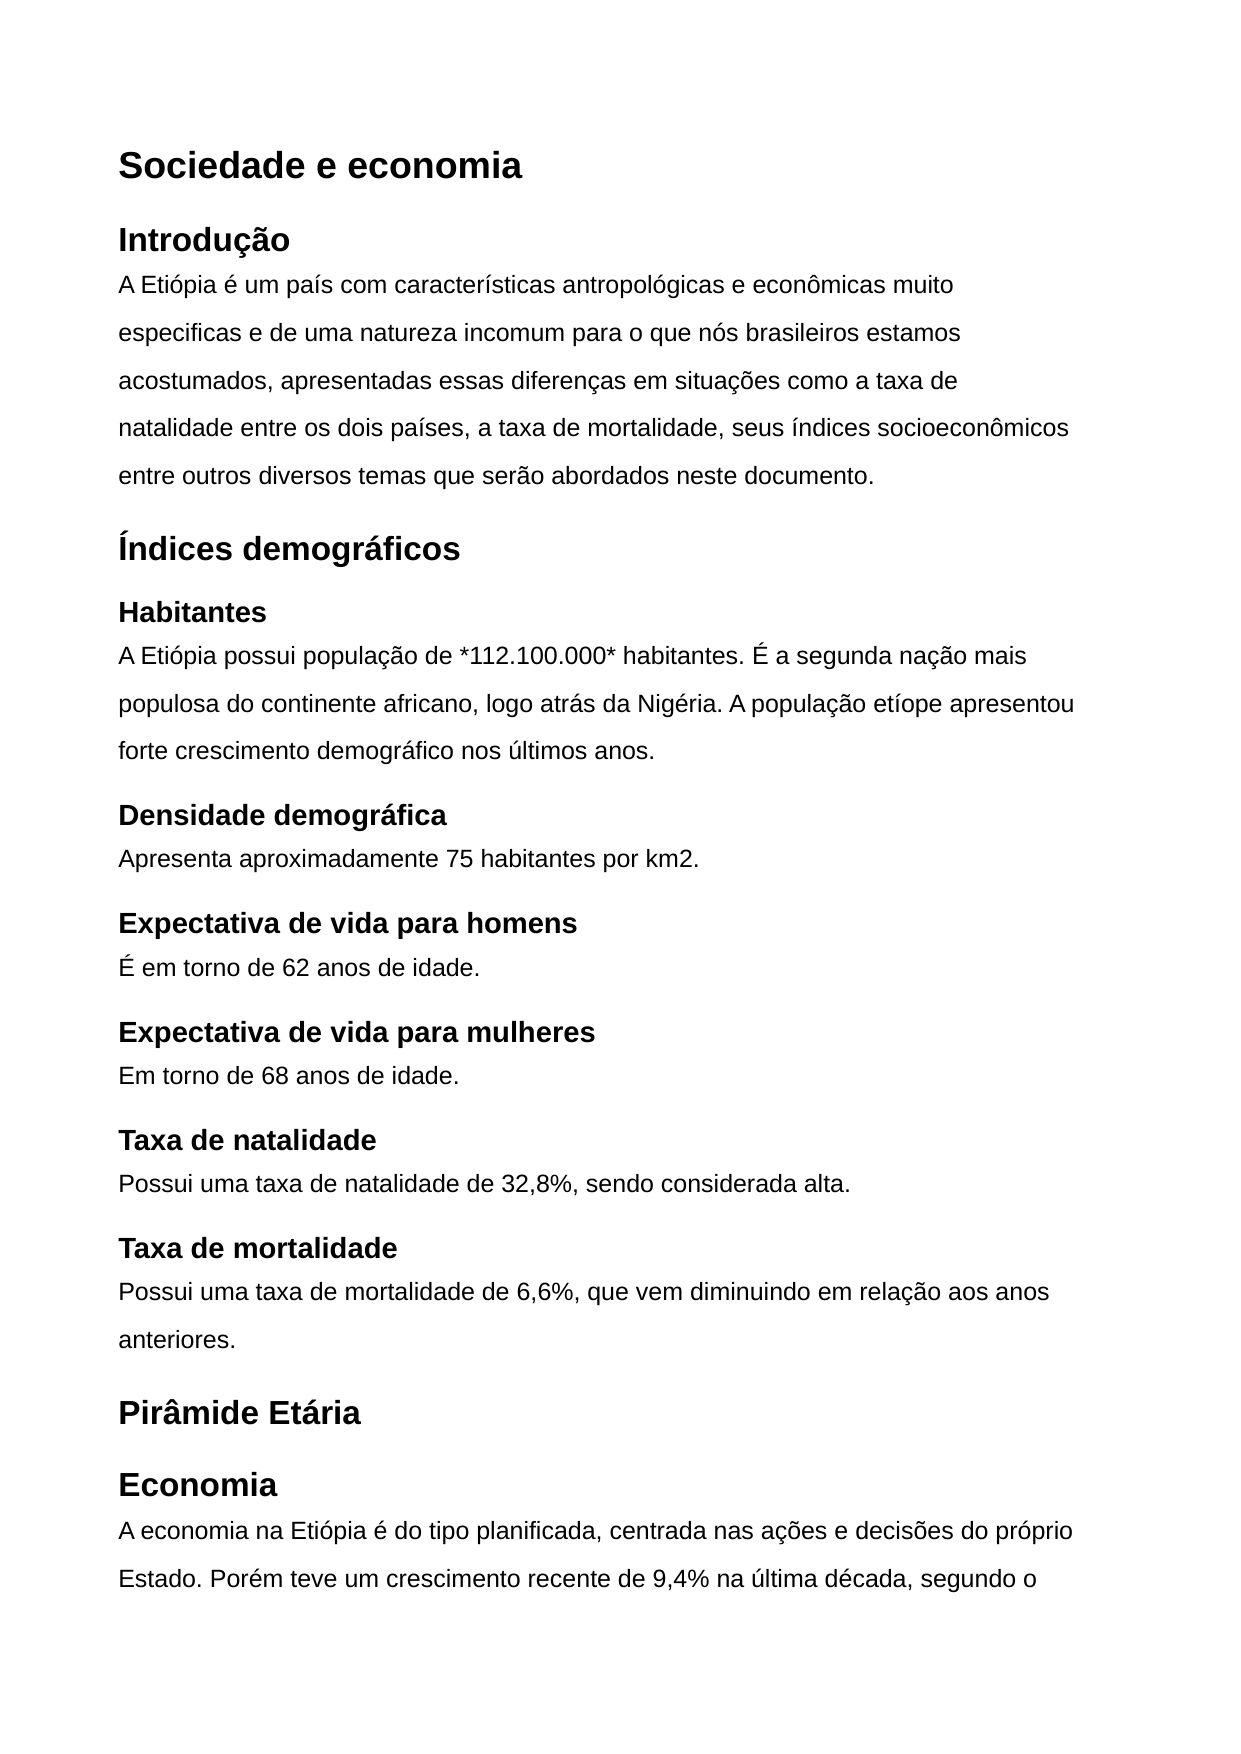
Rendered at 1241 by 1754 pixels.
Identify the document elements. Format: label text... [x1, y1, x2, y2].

text Possui uma taxa de mortalidade de 6,6%, que vem diminuindo em relação aos anos [118, 1277, 1122, 1306]
subtitle Densidade demográfica [118, 798, 1122, 832]
text A economia na Etiópia é do tipo planificada, centrada nas ações e decisões do próprio [118, 1516, 1122, 1545]
subtitle Habitantes [118, 595, 1122, 628]
subtitle Pirâmide Etária [118, 1393, 1122, 1432]
text forte crescimento demográfico nos últimos anos. [118, 736, 1122, 765]
subtitle Taxa de natalidade [118, 1123, 1122, 1157]
text entre outros diversos temas que serão abordados neste documento. [118, 461, 1122, 490]
text anteriores. [118, 1325, 1122, 1354]
subtitle Sociedade e economia [118, 143, 1122, 186]
subtitle Taxa de mortalidade [118, 1231, 1122, 1265]
text acostumados, apresentadas essas diferenças em situações como a taxa de [118, 366, 1122, 394]
text Possui uma taxa de natalidade de 32,8%, sendo considerada alta. [118, 1169, 1122, 1198]
text Apresenta aproximadamente 75 habitantes por km2. [118, 844, 1122, 873]
subtitle Economia [118, 1465, 1122, 1503]
text A Etiópia é um país com características antropológicas e econômicas muito [118, 271, 1122, 299]
subtitle Expectativa de vida para homens [118, 907, 1122, 940]
text populosa do continente africano, logo atrás da Nigéria. A população etíope apresentou [118, 688, 1122, 717]
text É em torno de 62 anos de idade. [118, 953, 1122, 981]
text Em torno de 68 anos de idade. [118, 1061, 1122, 1089]
text Estado. Porém teve um crescimento recente de 9,4% na última década, segundo o [118, 1564, 1122, 1592]
text especificas e de uma natureza incomum para o que nós brasileiros estamos [118, 318, 1122, 347]
subtitle Introdução [118, 219, 1122, 258]
text A Etiópia possui população de *112.100.000* habitantes. É a segunda nação mais [118, 641, 1122, 670]
subtitle Expectativa de vida para mulheres [118, 1015, 1122, 1048]
subtitle Índices demográficos [118, 529, 1122, 568]
text natalidade entre os dois países, a taxa de mortalidade, seus índices socioeconômicos [118, 413, 1122, 442]
